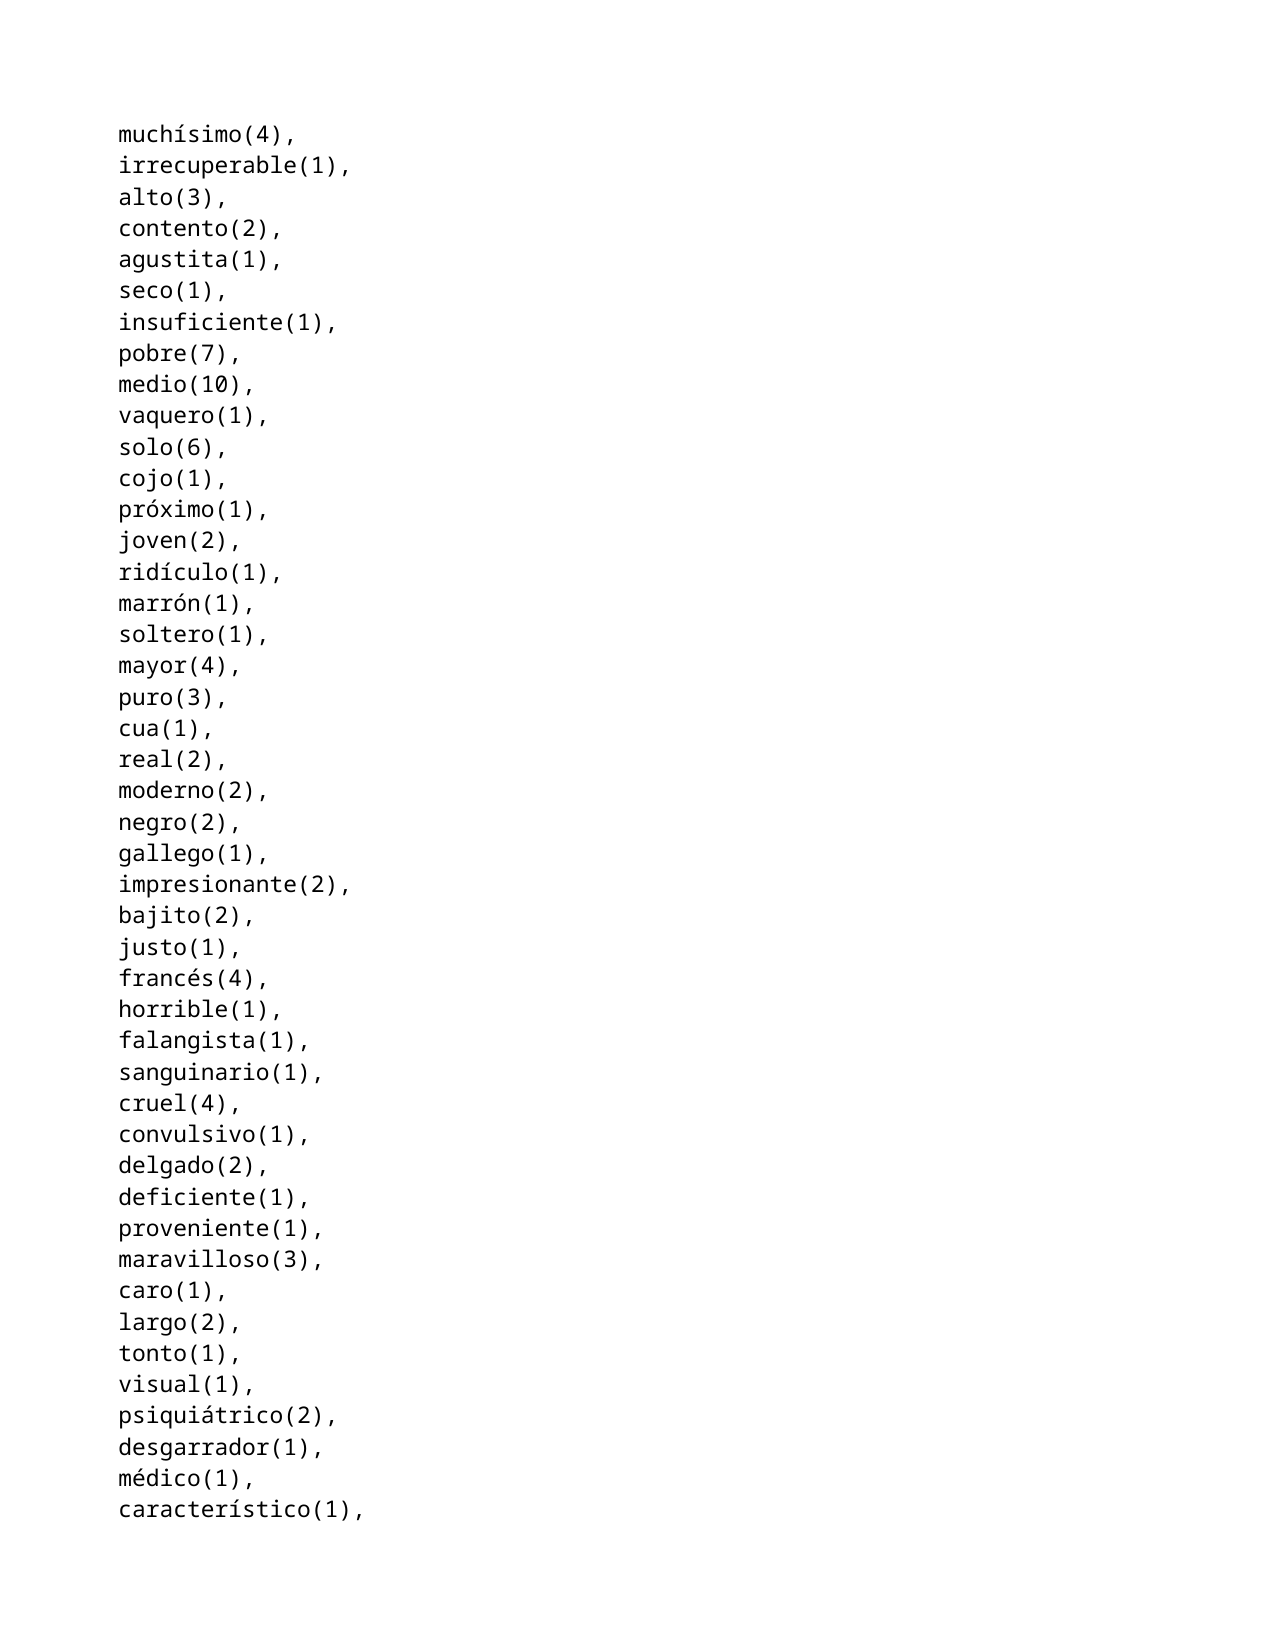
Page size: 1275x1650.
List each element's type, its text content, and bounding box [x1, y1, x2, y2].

text agustita(1), [118, 243, 1157, 274]
text puro(3), [118, 681, 1157, 712]
text muchísimo(4), [118, 118, 1157, 149]
text bajito(2), [118, 899, 1157, 931]
text francés(4), [118, 962, 1157, 993]
text horrible(1), [118, 993, 1157, 1024]
text medio(10), [118, 368, 1157, 399]
text cojo(1), [118, 462, 1157, 493]
text marrón(1), [118, 587, 1157, 618]
text soltero(1), [118, 618, 1157, 649]
text sanguinario(1), [118, 1056, 1157, 1087]
text maravilloso(3), [118, 1243, 1157, 1274]
text cruel(4), [118, 1087, 1157, 1118]
text próximo(1), [118, 493, 1157, 524]
text moderno(2), [118, 774, 1157, 806]
text desgarrador(1), [118, 1431, 1157, 1462]
text médico(1), [118, 1462, 1157, 1493]
text solo(6), [118, 431, 1157, 462]
text seco(1), [118, 274, 1157, 306]
text caro(1), [118, 1274, 1157, 1306]
text convulsivo(1), [118, 1118, 1157, 1149]
text alto(3), [118, 181, 1157, 212]
text delgado(2), [118, 1149, 1157, 1181]
text ridículo(1), [118, 556, 1157, 587]
text largo(2), [118, 1306, 1157, 1337]
text justo(1), [118, 931, 1157, 962]
text cua(1), [118, 712, 1157, 743]
text psiquiátrico(2), [118, 1399, 1157, 1431]
text insuficiente(1), [118, 306, 1157, 337]
text impresionante(2), [118, 868, 1157, 899]
text real(2), [118, 743, 1157, 774]
text contento(2), [118, 212, 1157, 243]
text gallego(1), [118, 837, 1157, 868]
text mayor(4), [118, 649, 1157, 681]
text vaquero(1), [118, 399, 1157, 431]
text visual(1), [118, 1368, 1157, 1399]
text irrecuperable(1), [118, 149, 1157, 181]
text falangista(1), [118, 1024, 1157, 1056]
text característico(1), [118, 1493, 1157, 1524]
text joven(2), [118, 524, 1157, 556]
text deficiente(1), [118, 1181, 1157, 1212]
text tonto(1), [118, 1337, 1157, 1368]
text pobre(7), [118, 337, 1157, 368]
text negro(2), [118, 806, 1157, 837]
text proveniente(1), [118, 1212, 1157, 1243]
